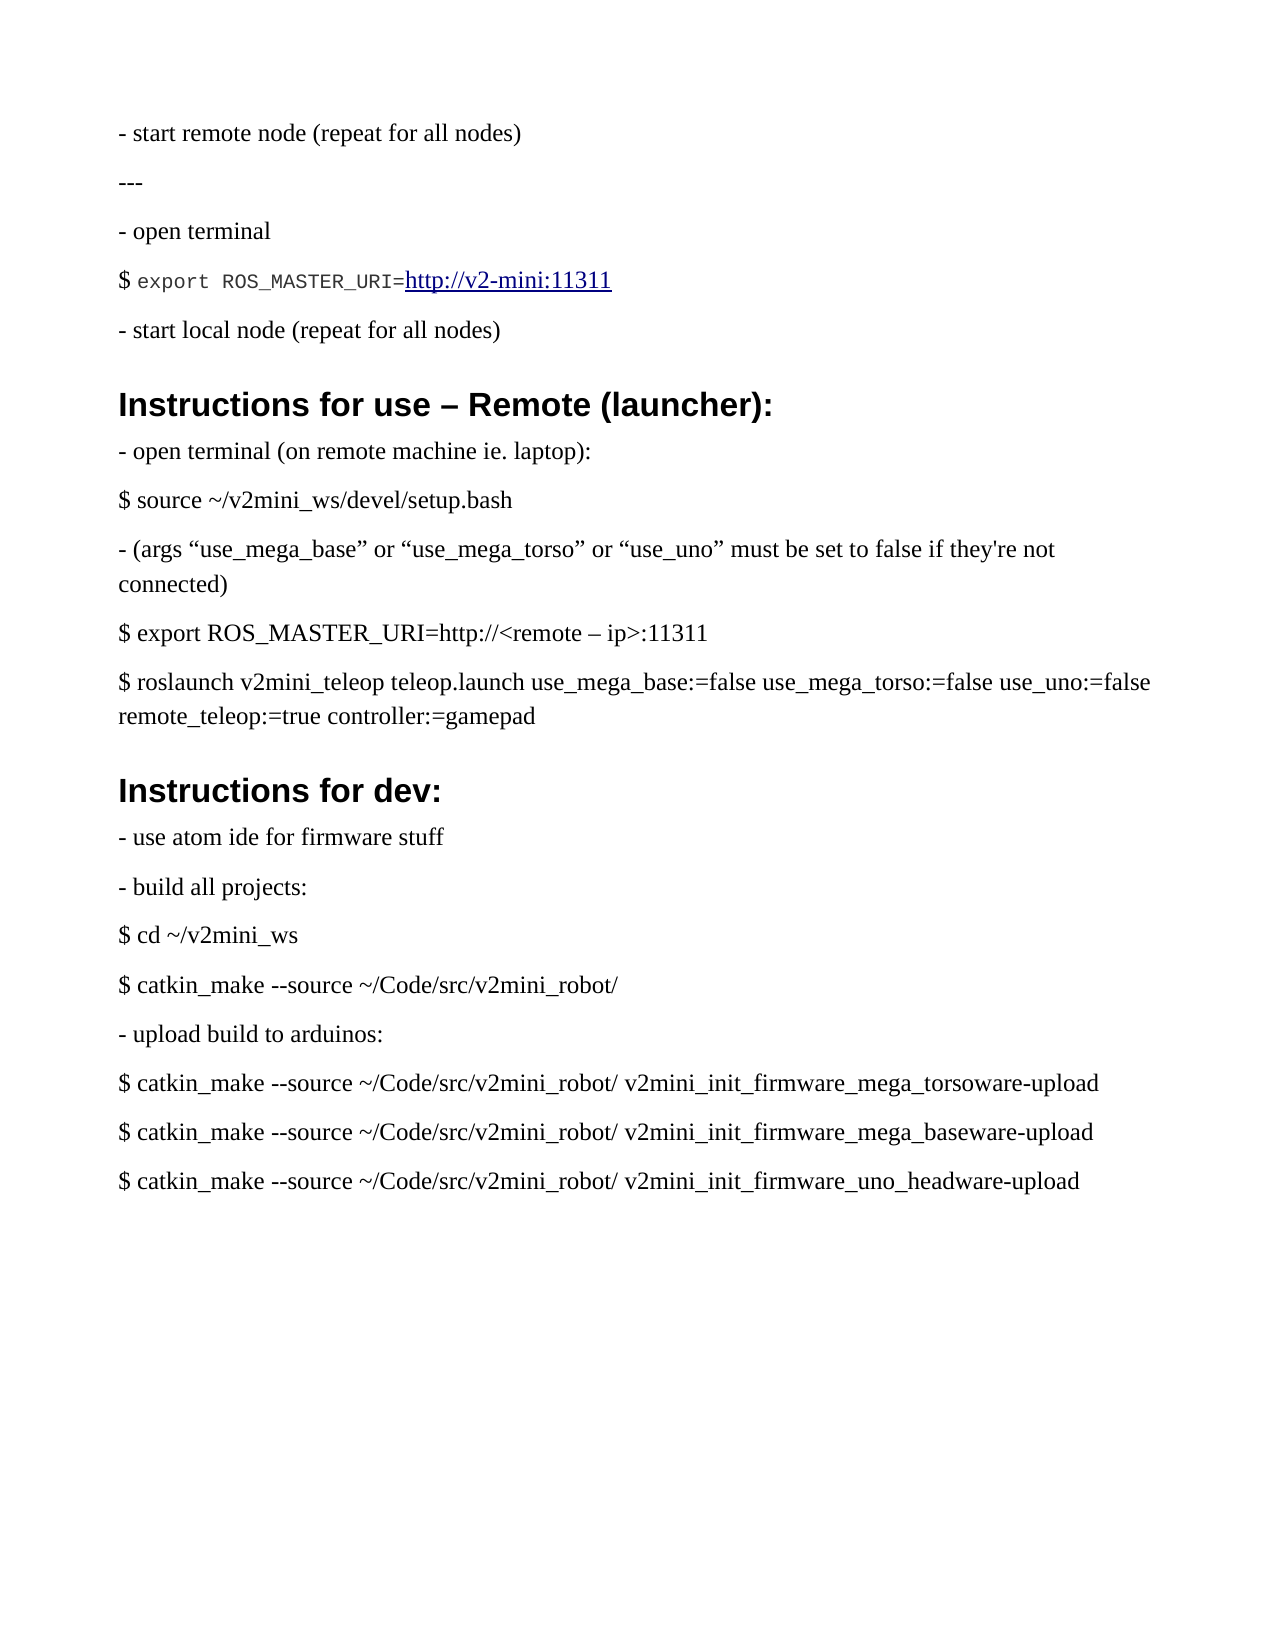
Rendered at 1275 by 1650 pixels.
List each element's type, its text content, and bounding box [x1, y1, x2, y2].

text - build all projects: [118, 872, 1157, 900]
text - start local node (repeat for all nodes) [118, 315, 1157, 344]
text - start remote node (repeat for all nodes) [118, 118, 1157, 147]
text $ catkin_make --source ~/Code/src/v2mini_robot/ v2mini_init_firmware_uno_headware-upload [118, 1166, 1157, 1195]
text $ catkin_make --source ~/Code/src/v2mini_robot/ v2mini_init_firmware_mega_torsoware-upload [118, 1068, 1157, 1097]
text $ roslaunch v2mini_teleop teleop.launch use_mega_base:=false use_mega_torso:=false use_uno:=false remote_teleop:=true controller:=gamepad [118, 667, 1157, 730]
text $ export ROS_MASTER_URI=http://<remote – ip>:11311 [118, 618, 1157, 647]
text $ catkin_make --source ~/Code/src/v2mini_robot/ [118, 970, 1157, 998]
text $ source ~/v2mini_ws/devel/setup.bash [118, 485, 1157, 514]
text - open terminal (on remote machine ie. laptop): [118, 436, 1157, 465]
text $ catkin_make --source ~/Code/src/v2mini_robot/ v2mini_init_firmware_mega_baseware-upload [118, 1117, 1157, 1146]
text - use atom ide for firmware stuff [118, 822, 1157, 851]
text - open terminal [118, 216, 1157, 245]
subtitle Instructions for dev: [118, 771, 1157, 810]
text --- [118, 167, 1157, 196]
text - (args “use_mega_base” or “use_mega_torso” or “use_uno” must be set to false if they're not connected) [118, 534, 1157, 598]
subtitle Instructions for use – Remote (launcher): [118, 385, 1157, 424]
text $ export ROS_MASTER_URI=http://v2-mini:11311 [118, 265, 1157, 295]
text $ cd ~/v2mini_ws [118, 921, 1157, 949]
text - upload build to arduinos: [118, 1019, 1157, 1047]
